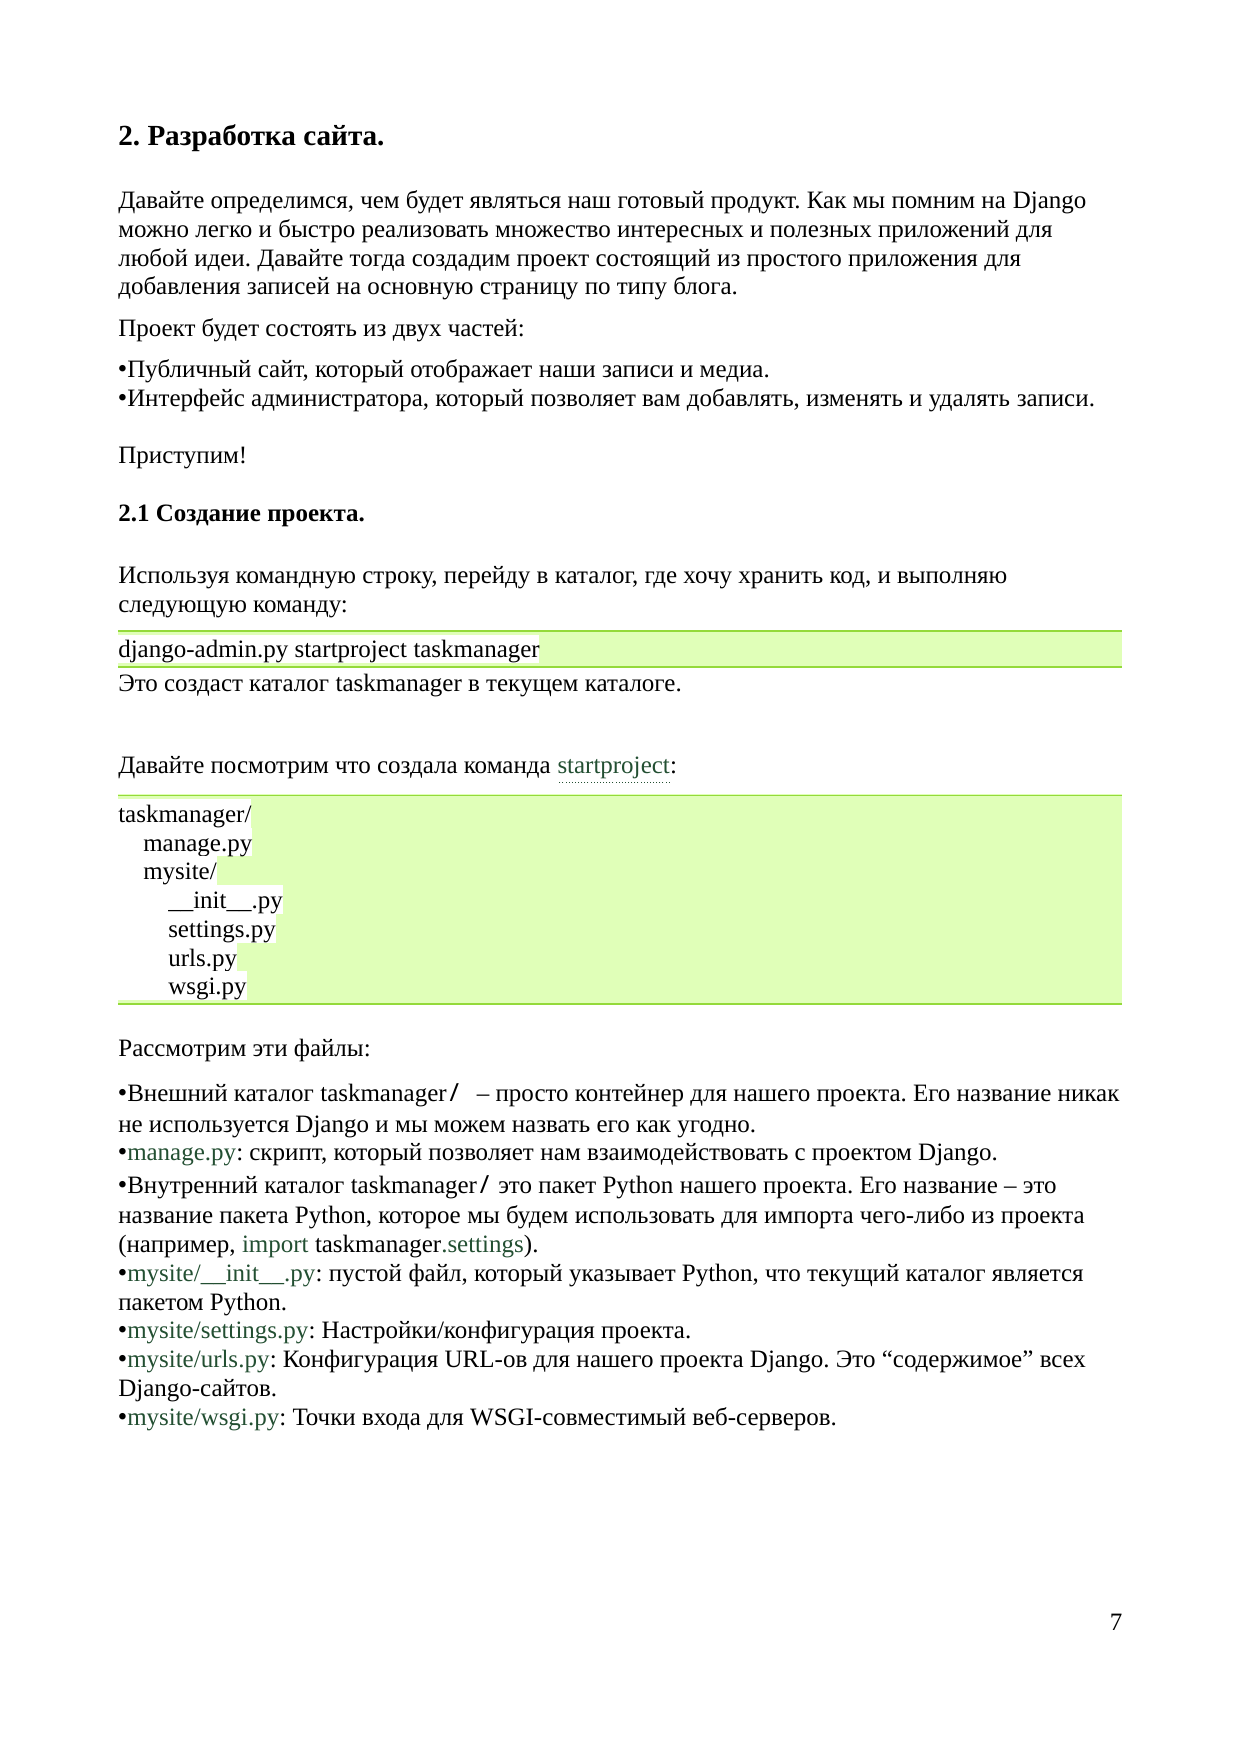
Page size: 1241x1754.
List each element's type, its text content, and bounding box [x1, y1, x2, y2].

list mysite/__init__.py: пустой файл, который указывает Python, что текущий каталог является пакетом Python. [118, 1258, 1122, 1315]
text 2.1 Создание проекта. [118, 498, 1122, 526]
text Давайте определимся, чем будет являться наш готовый продукт. Как мы помним на Django можно легко и быстро реализовать множество интересных и полезных приложений для любой идеи. Давайте тогда создадим проект состоящий из простого приложения для добавления записей на основную страницу по типу блога. [118, 185, 1122, 300]
text manage.py [118, 828, 1122, 856]
list mysite/wsgi.py: Точки входа для WSGI-совместимый веб-серверов. [118, 1402, 1122, 1430]
text Приступим! [118, 440, 1122, 469]
list Внутренний каталог taskmanager/ это пакет Python нашего проекта. Его название – это название пакета Python, которое мы будем использовать для импорта чего-либо из проекта (например, import taskmanager.settings). [118, 1166, 1122, 1258]
list Публичный сайт, который отображает наши записи и медиа. [118, 354, 1122, 383]
text taskmanager/ [118, 796, 1122, 828]
list Интерфейс администратора, который позволяет вам добавлять, изменять и удалять записи. [118, 383, 1122, 411]
text Используя командную строку, перейду в каталог, где хочу хранить код, и выполняю следующую команду: [118, 560, 1122, 617]
text django-admin.py startproject taskmanager [118, 632, 1122, 666]
text Проект будет состоять из двух частей: [118, 313, 1122, 341]
text Давайте посмотрим что создала команда startproject: [118, 750, 1122, 782]
list Внешний каталог taskmanager/ – просто контейнер для нашего проекта. Его название никак не используется Django и мы можем назвать его как угодно. [118, 1075, 1122, 1137]
text wsgi.py [118, 967, 1122, 1003]
list manage.py: скрипт, который позволяет нам взаимодействовать с проектом Django. [118, 1137, 1122, 1166]
text Рассмотрим эти файлы: [118, 1033, 1122, 1062]
text 2. Разработка сайта. [118, 118, 1122, 152]
list mysite/urls.py: Конфигурация URL-ов для нашего проекта Django. Это “содержимое” всех Django-сайтов. [118, 1344, 1122, 1402]
text urls.py [118, 943, 1122, 967]
text mysite/ [118, 856, 1122, 885]
list mysite/settings.py: Настройки/конфигурация проекта. [118, 1315, 1122, 1344]
text settings.py [118, 914, 1122, 943]
text __init__.py [118, 885, 1122, 914]
text Это создаст каталог taskmanager в текущем каталоге. [118, 668, 1122, 696]
